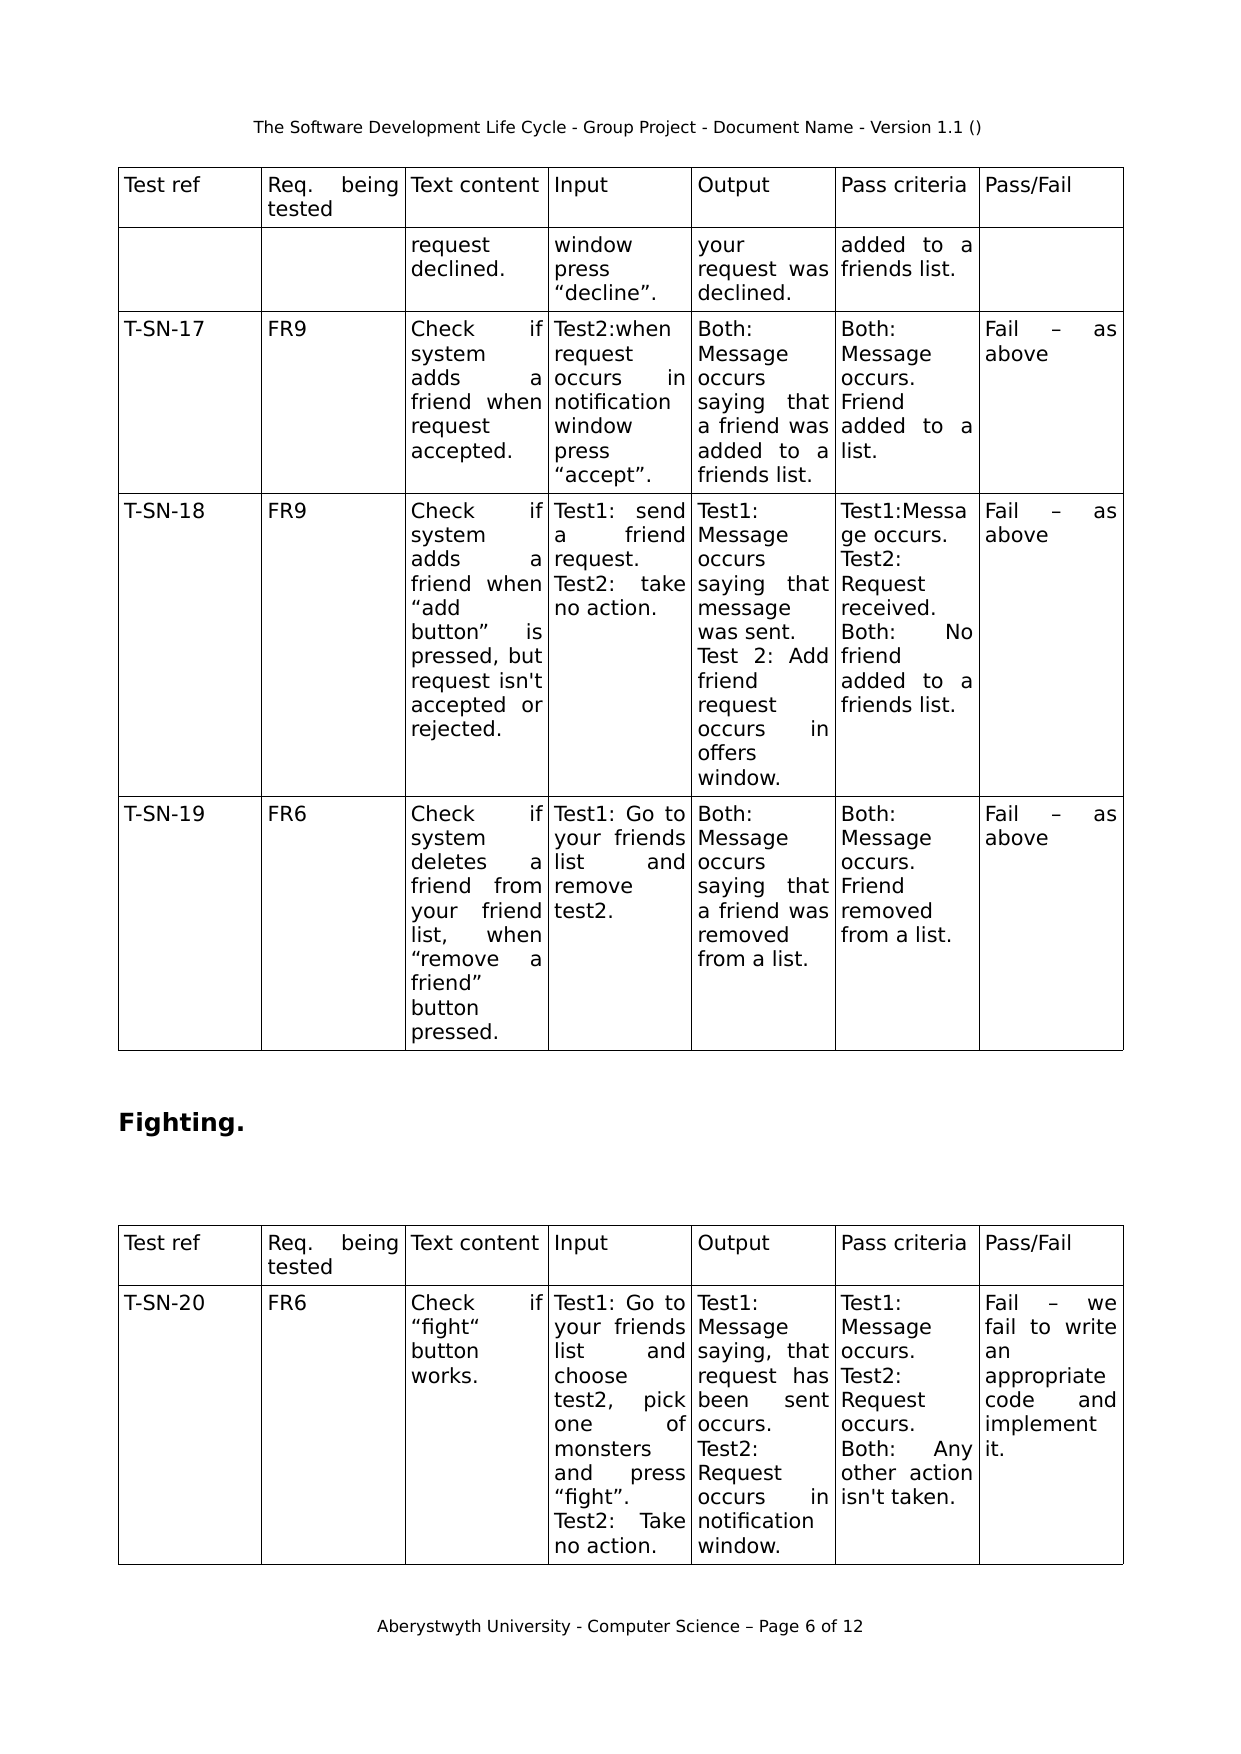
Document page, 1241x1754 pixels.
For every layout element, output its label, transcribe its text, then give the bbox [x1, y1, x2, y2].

table_header Req. being tested [262, 168, 405, 227]
table_cell Check if system adds a friend when request accepted. [406, 312, 548, 493]
table_header Input [549, 1226, 691, 1285]
table_header Pass criteria [836, 168, 979, 227]
table_cell T-SN-19 [119, 797, 261, 1050]
table_cell Both: Message occurs. Friend removed from a list. [836, 797, 979, 1050]
table_cell added to a friends list. [836, 228, 979, 311]
table_cell Test1: Go to your friends list and choose test2, pick one of monsters and press “fight”. Test2: Take no action. [549, 1286, 691, 1564]
table_cell Test2:when request occurs in notification window press “accept”. [549, 312, 691, 493]
table_cell Test1:Message occurs. Test2: Request received. Both: No friend added to a friends list. [836, 494, 979, 796]
table_cell your request was declined. [692, 228, 835, 311]
table_cell [262, 228, 405, 311]
table_cell Test1: Message saying, that request has been sent occurs. Test2: Request occurs in notification window. [692, 1286, 835, 1564]
text Fighting. [118, 1108, 1122, 1138]
table_cell [119, 228, 261, 311]
table_cell T-SN-18 [119, 494, 261, 796]
table_cell Check if system adds a friend when “add button” is pressed, but request isn't accepted or rejected. [406, 494, 548, 796]
table_header Pass/Fail [980, 1226, 1123, 1285]
table_cell Test1: Message occurs. Test2: Request occurs. Both: Any other action isn't taken. [836, 1286, 979, 1564]
table_cell T-SN-17 [119, 312, 261, 493]
table_cell request declined. [406, 228, 548, 311]
table_cell [980, 228, 1123, 311]
table_header Pass/Fail [980, 168, 1123, 227]
table_header Test ref [119, 1226, 261, 1285]
table_header Test ref [119, 168, 261, 227]
table_header Input [549, 168, 691, 227]
table_cell Fail – as above [980, 494, 1123, 796]
table_header Req. being tested [262, 1226, 405, 1285]
table_cell FR6 [262, 1286, 405, 1564]
table_cell Both: Message occurs. Friend added to a list. [836, 312, 979, 493]
table_cell Fail – as above [980, 312, 1123, 493]
table_cell Fail – we fail to write an appropriate code and implement it. [980, 1286, 1123, 1564]
table_cell Fail – as above [980, 797, 1123, 1050]
table_cell Test1: Message occurs saying that message was sent. Test 2: Add friend request occurs in offers window. [692, 494, 835, 796]
table_cell FR9 [262, 312, 405, 493]
table_cell Both: Message occurs saying that a friend was added to a friends list. [692, 312, 835, 493]
table_cell Test1: Go to your friends list and remove test2. [549, 797, 691, 1050]
table_header Output [692, 1226, 835, 1285]
table_cell T-SN-20 [119, 1286, 261, 1564]
table_header Text content [406, 168, 548, 227]
table_header Text content [406, 1226, 548, 1285]
table_header Output [692, 168, 835, 227]
table_cell Check if “fight“ button works. [406, 1286, 548, 1564]
table_header Pass criteria [836, 1226, 979, 1285]
table_cell FR9 [262, 494, 405, 796]
table_cell FR6 [262, 797, 405, 1050]
table_cell Both: Message occurs saying that a friend was removed from a list. [692, 797, 835, 1050]
table_cell Test1: send a friend request. Test2: take no action. [549, 494, 691, 796]
table_cell Check if system deletes a friend from your friend list, when “remove a friend” button pressed. [406, 797, 548, 1050]
table_cell window press “decline”. [549, 228, 691, 311]
